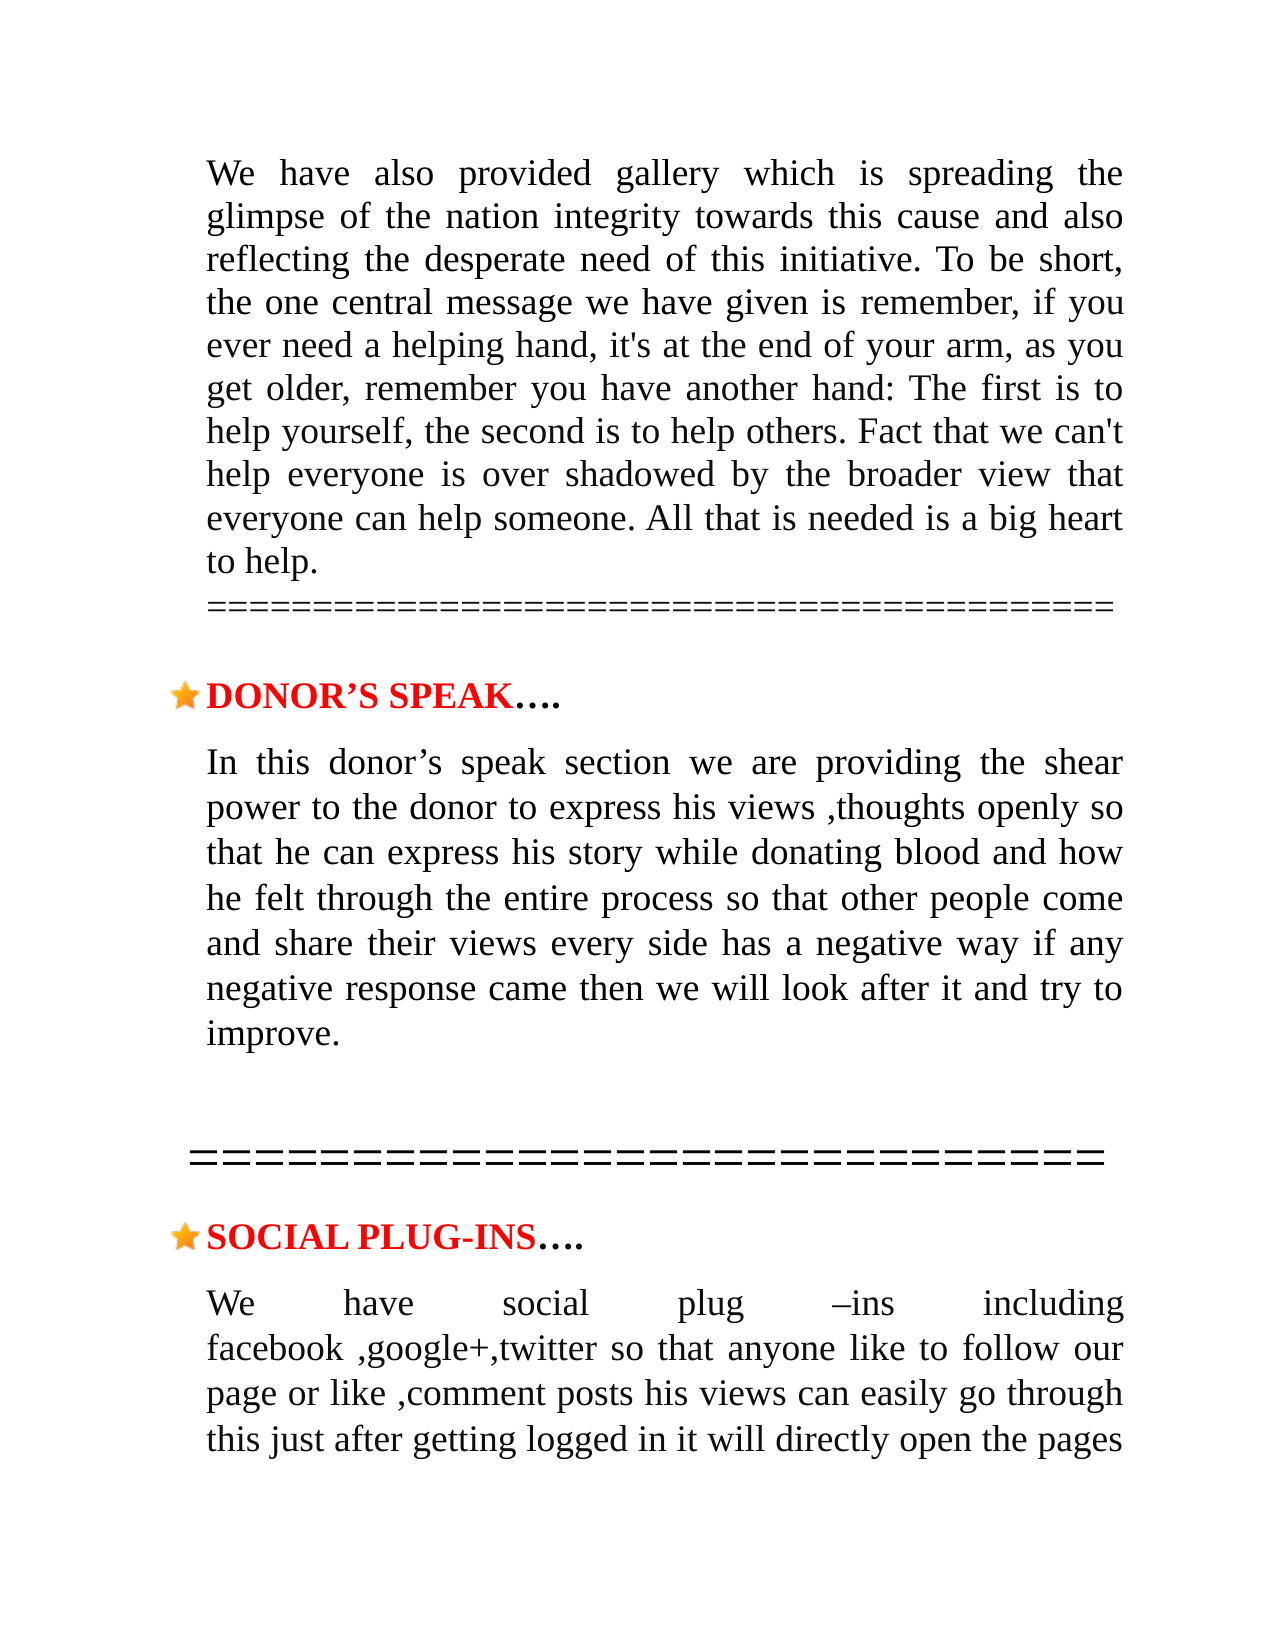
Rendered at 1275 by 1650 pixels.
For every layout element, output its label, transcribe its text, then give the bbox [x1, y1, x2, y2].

list DONOR’S SPEAK…. [169, 673, 1125, 716]
list SOCIAL PLUG-INS…. [169, 1214, 1125, 1257]
text We have also provided gallery which is spreading the glimpse of the nation integrity towards this cause and also reflecting the desperate need of this initiative. To be short, the one central message we have given is remember, if you ever need a helping hand, it's at the end of your arm, as you get older, remember you have another hand: The first is to help yourself, the second is to help others. Fact that we can't help everyone is over shadowed by the broader view that everyone can help someone. All that is needed is a big heart to help. [206, 150, 1125, 581]
picture [169, 1219, 202, 1252]
picture [169, 678, 202, 711]
list In this donor’s speak section we are providing the shear power to the donor to express his views ,thoughts openly so that he can express his story while donating blood and how he felt through the entire process so that other people come and share their views every side has a negative way if any negative response came then we will look after it and try to improve. [206, 739, 1125, 1054]
text We have social plug –ins including facebook ,google+,twitter so that anyone like to follow our page or like ,comment posts his views can easily go through this just after getting logged in it will directly open the pages [206, 1280, 1125, 1459]
text =========================================== [206, 584, 1125, 627]
list ============================ [187, 1077, 1125, 1190]
